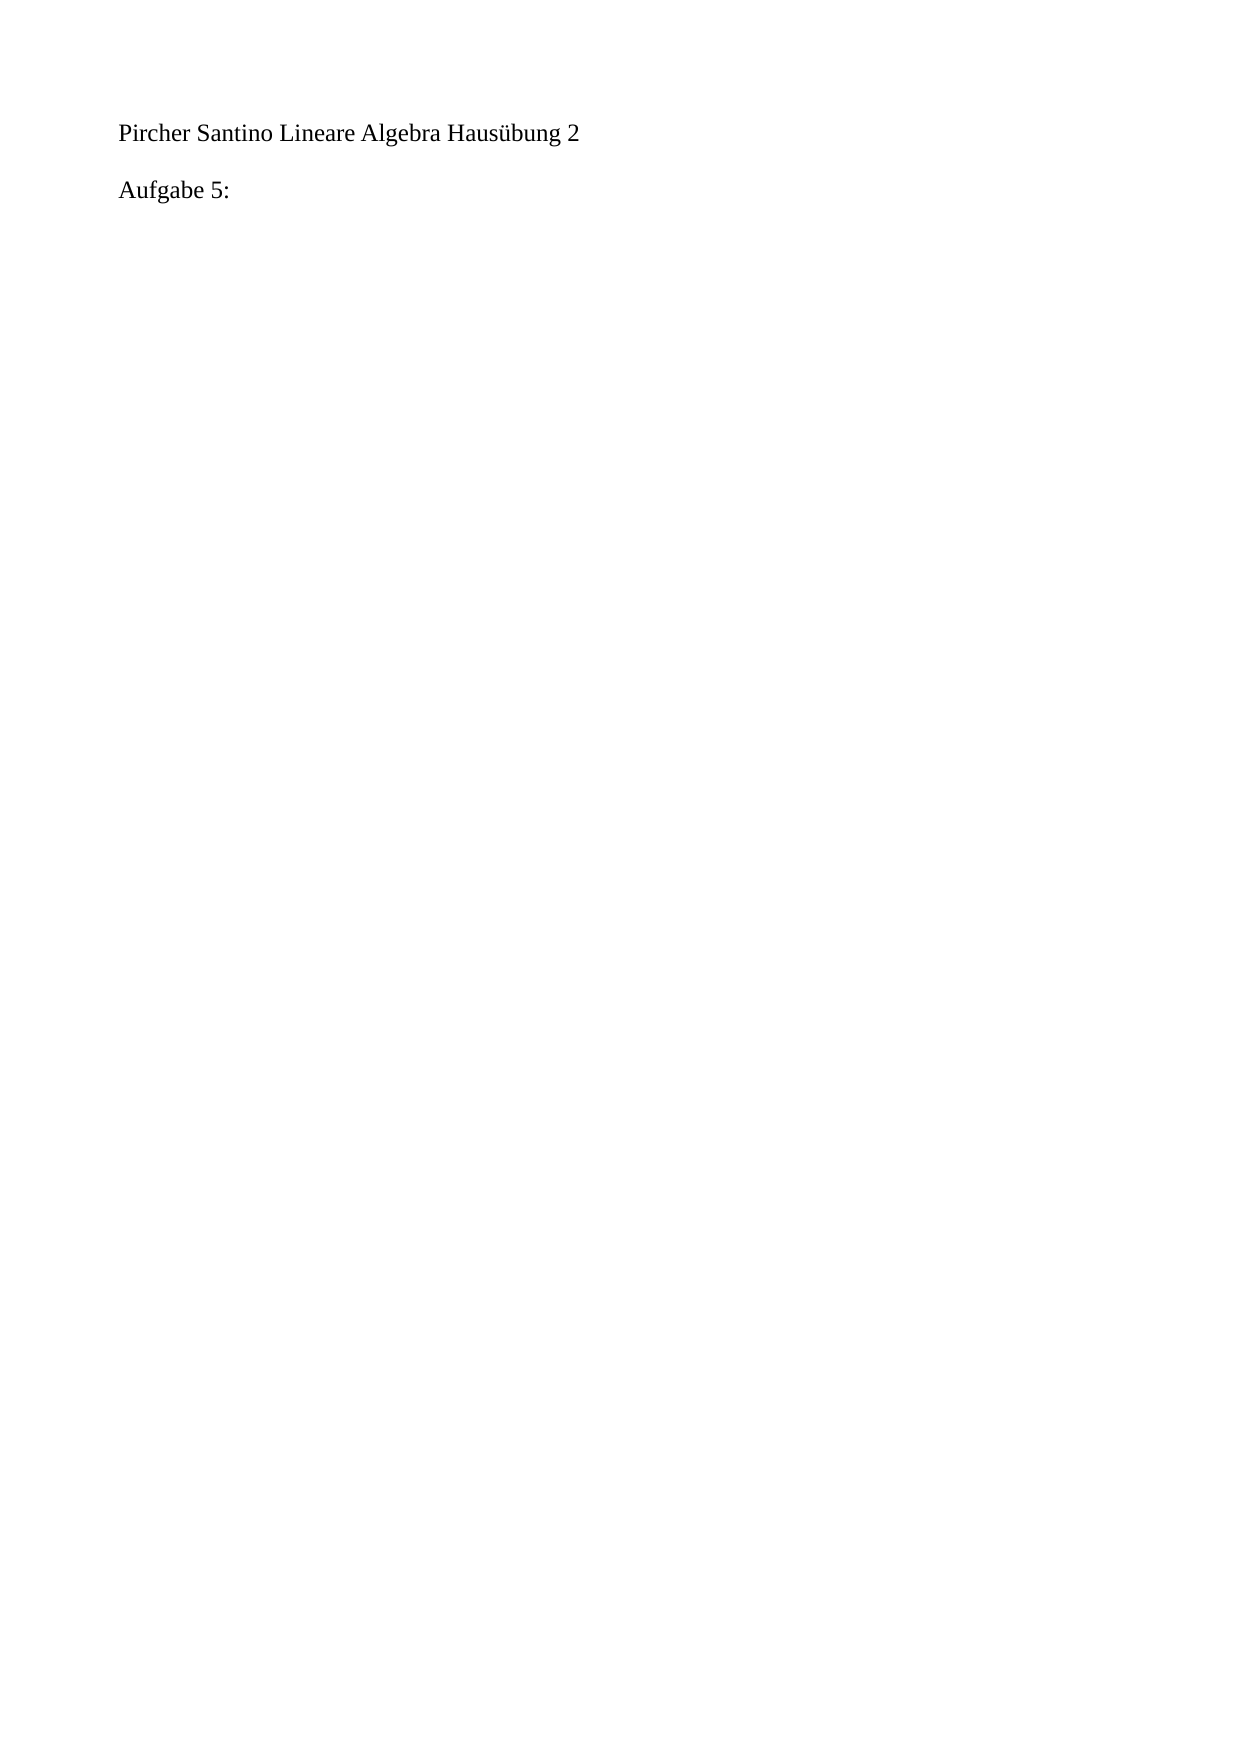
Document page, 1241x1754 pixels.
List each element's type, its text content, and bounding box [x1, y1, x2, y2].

text Aufgabe 5: [118, 176, 1122, 204]
text Pircher Santino Lineare Algebra Hausübung 2 [118, 118, 1122, 147]
